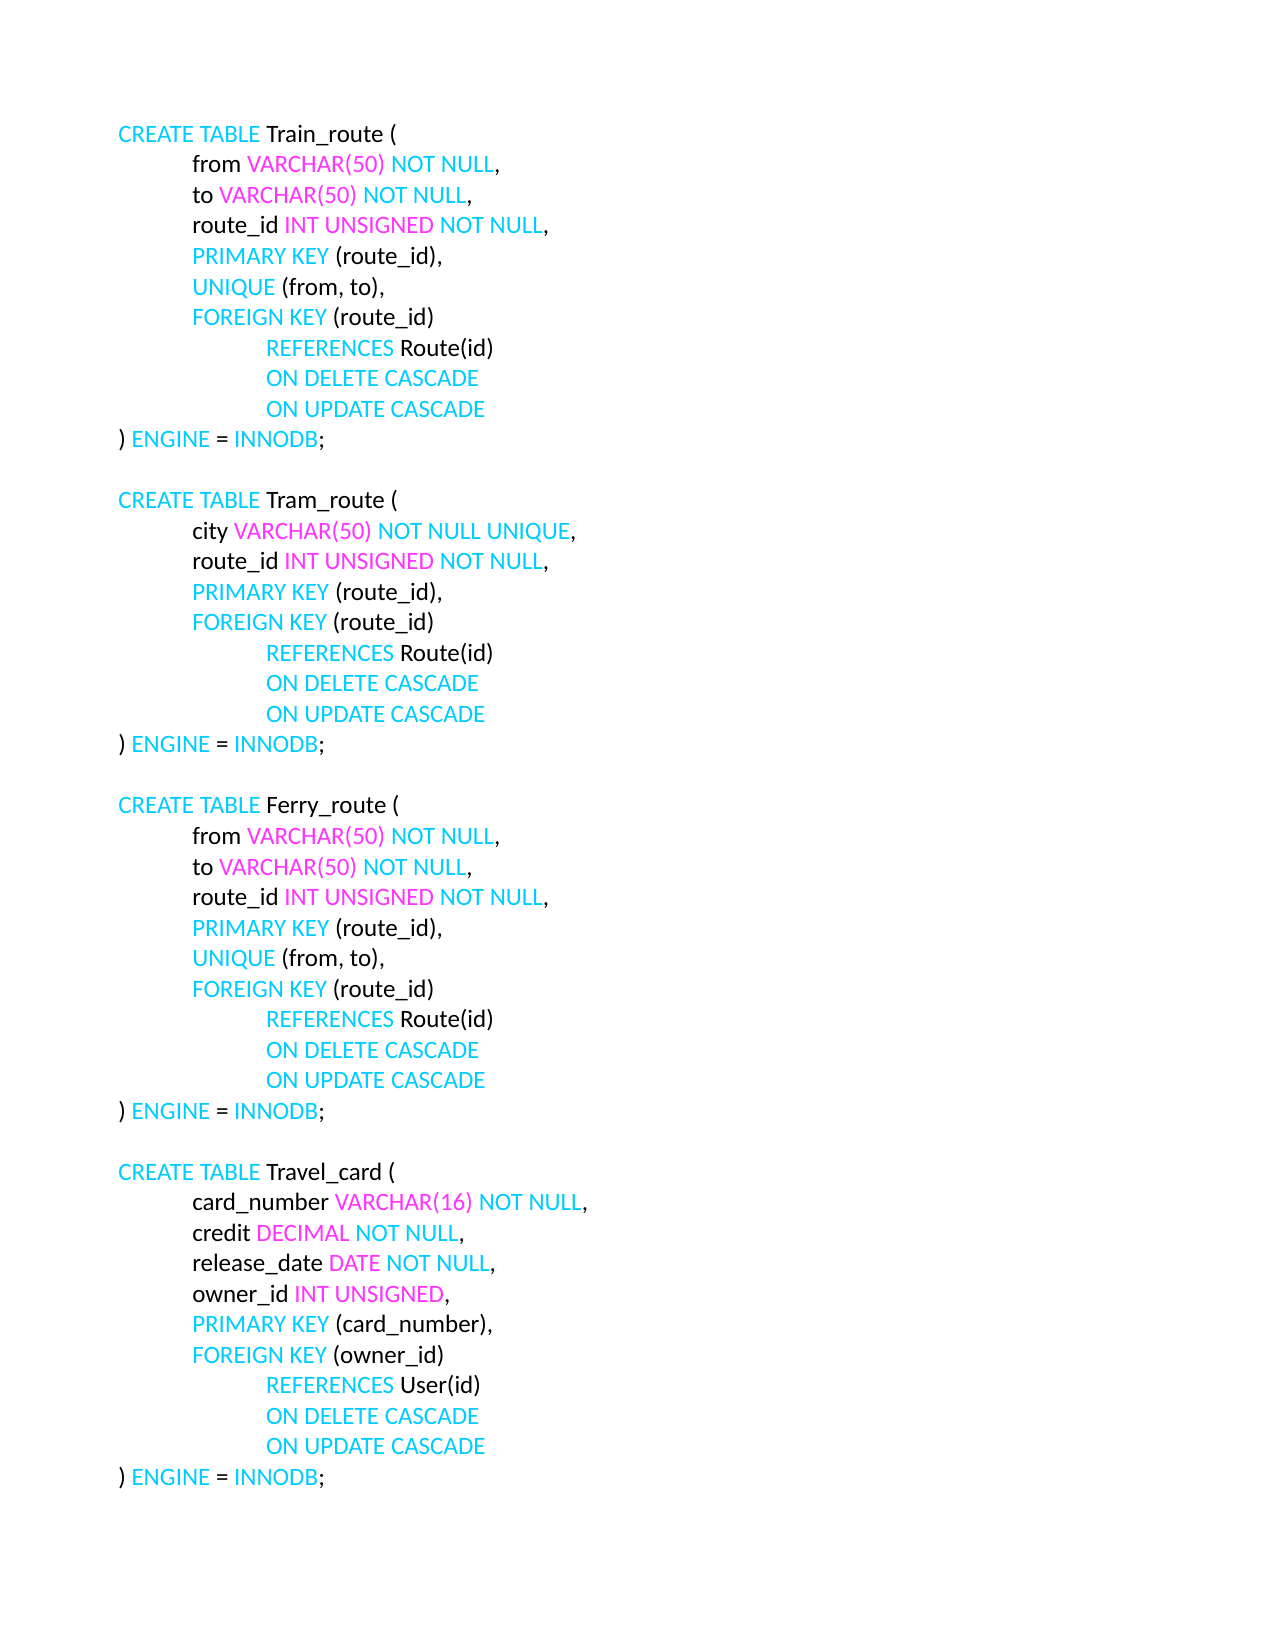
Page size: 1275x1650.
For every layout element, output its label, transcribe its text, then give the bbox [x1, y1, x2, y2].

text REFERENCES User(id) [118, 1369, 1157, 1400]
text ON DELETE CASCADE [118, 362, 1157, 393]
text FOREIGN KEY (owner_id) [118, 1339, 1157, 1369]
text ) ENGINE = INNODB; [118, 728, 1157, 759]
text ON UPDATE CASCADE [118, 698, 1157, 728]
text credit DECIMAL NOT NULL, [118, 1217, 1157, 1247]
text PRIMARY KEY (route_id), [118, 912, 1157, 942]
text route_id INT UNSIGNED NOT NULL, [118, 545, 1157, 576]
text ) ENGINE = INNODB; [118, 1095, 1157, 1125]
text REFERENCES Route(id) [118, 1003, 1157, 1034]
text to VARCHAR(50) NOT NULL, [118, 179, 1157, 210]
text PRIMARY KEY (route_id), [118, 576, 1157, 606]
text ON UPDATE CASCADE [118, 1064, 1157, 1095]
text CREATE TABLE Tram_route ( [118, 484, 1157, 515]
text from VARCHAR(50) NOT NULL, [118, 820, 1157, 851]
text REFERENCES Route(id) [118, 332, 1157, 362]
text REFERENCES Route(id) [118, 637, 1157, 667]
text CREATE TABLE Travel_card ( [118, 1156, 1157, 1186]
text FOREIGN KEY (route_id) [118, 606, 1157, 637]
text ON UPDATE CASCADE [118, 1431, 1157, 1461]
text CREATE TABLE Ferry_route ( [118, 789, 1157, 820]
text FOREIGN KEY (route_id) [118, 301, 1157, 332]
text city VARCHAR(50) NOT NULL UNIQUE, [118, 515, 1157, 545]
text PRIMARY KEY (route_id), [118, 240, 1157, 271]
text ON DELETE CASCADE [118, 667, 1157, 698]
text UNIQUE (from, to), [118, 271, 1157, 301]
text FOREIGN KEY (route_id) [118, 973, 1157, 1003]
text card_number VARCHAR(16) NOT NULL, [118, 1186, 1157, 1217]
text owner_id INT UNSIGNED, [118, 1278, 1157, 1308]
text route_id INT UNSIGNED NOT NULL, [118, 210, 1157, 240]
text ON DELETE CASCADE [118, 1400, 1157, 1431]
text UNIQUE (from, to), [118, 942, 1157, 973]
text ON DELETE CASCADE [118, 1034, 1157, 1064]
text route_id INT UNSIGNED NOT NULL, [118, 881, 1157, 912]
text PRIMARY KEY (card_number), [118, 1308, 1157, 1339]
text from VARCHAR(50) NOT NULL, [118, 149, 1157, 179]
text release_date DATE NOT NULL, [118, 1247, 1157, 1278]
text CREATE TABLE Train_route ( [118, 118, 1157, 149]
text ) ENGINE = INNODB; [118, 423, 1157, 454]
text to VARCHAR(50) NOT NULL, [118, 851, 1157, 881]
text ON UPDATE CASCADE [118, 393, 1157, 423]
text ) ENGINE = INNODB; [118, 1461, 1157, 1492]
